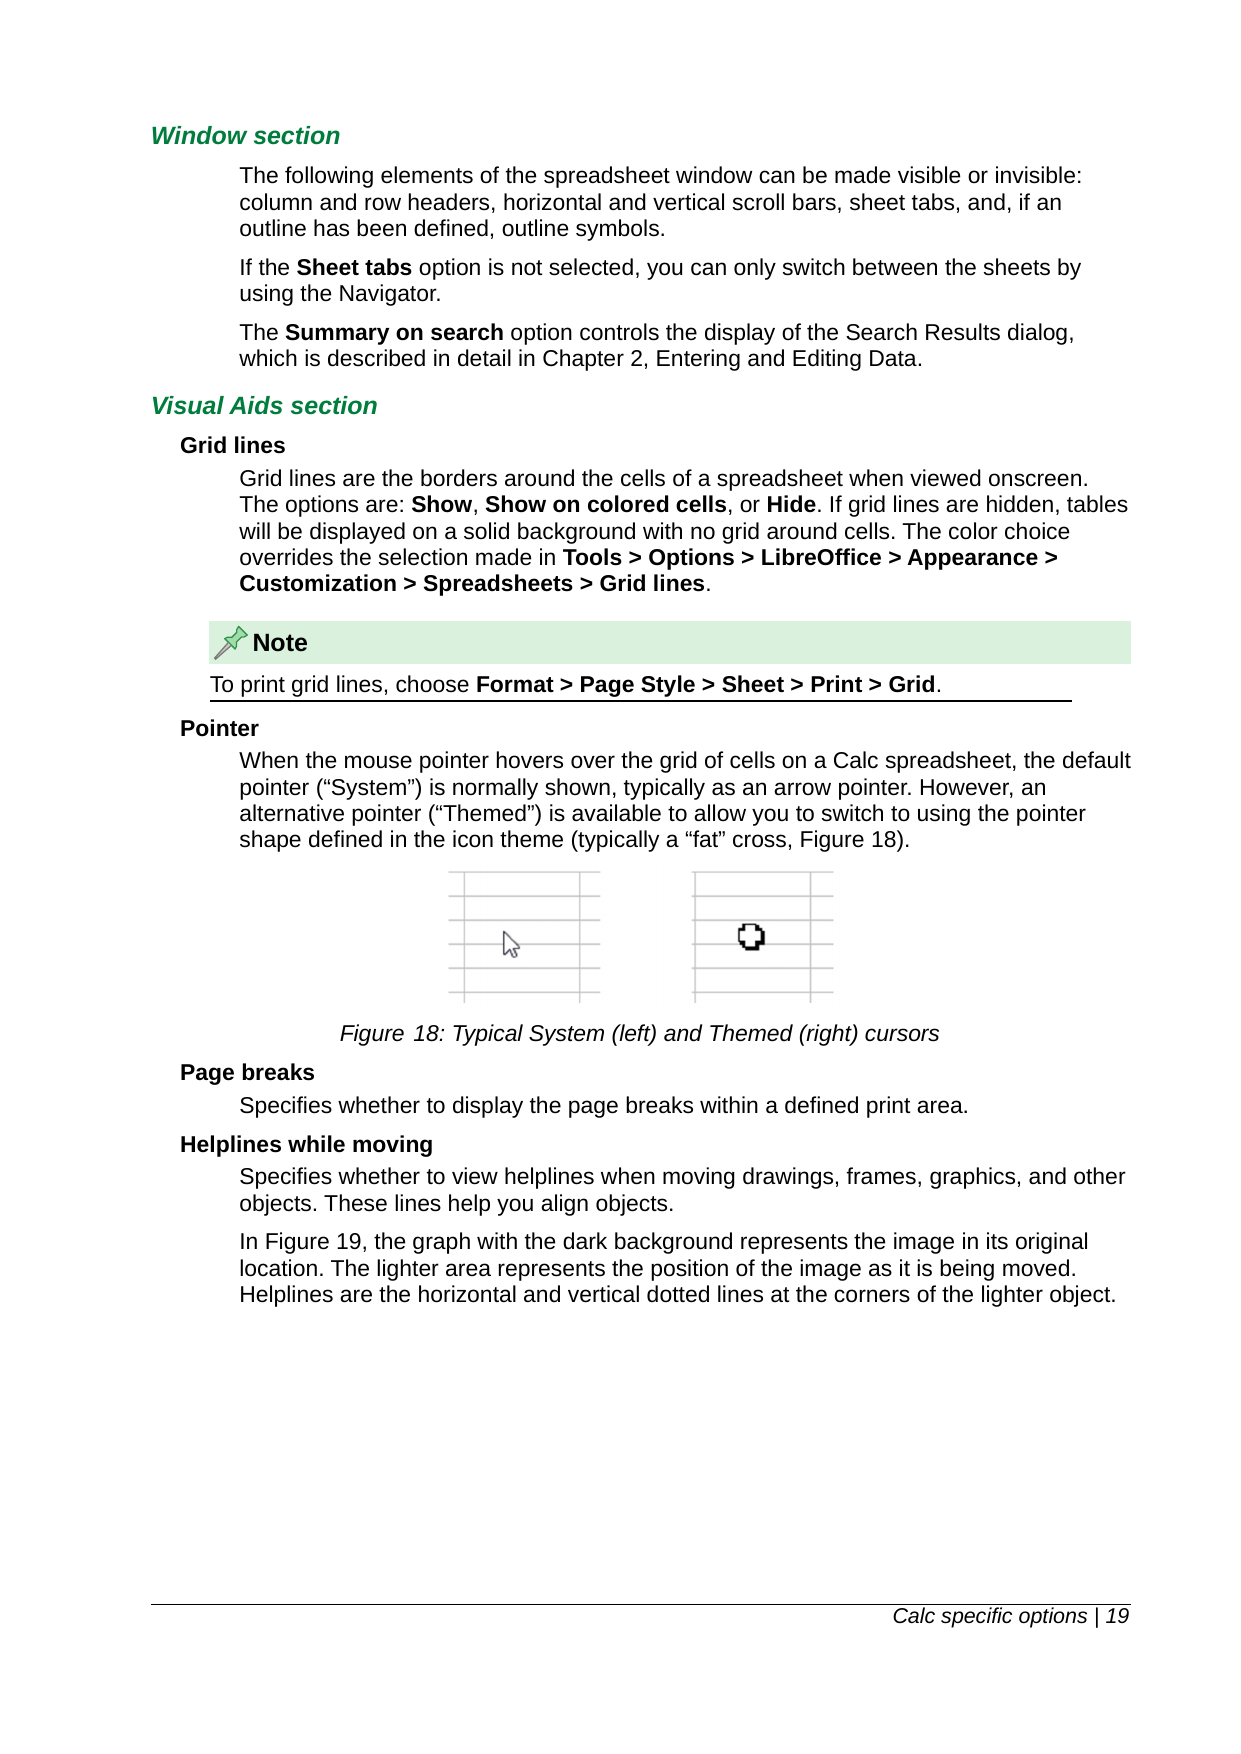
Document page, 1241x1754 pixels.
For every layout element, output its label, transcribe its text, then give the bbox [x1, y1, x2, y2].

text When the mouse pointer hovers over the grid of cells on a Calc spreadsheet, the default pointer (“System”) is normally shown, typically as an arrow pointer. However, an alternative pointer (“Themed”) is available to allow you to switch to using the pointer shape defined in the icon theme (typically a “fat” cross, Figure 18). [239, 747, 1131, 852]
text Grid lines [180, 432, 1131, 459]
picture [442, 865, 840, 1008]
text Helplines while moving [180, 1131, 1131, 1157]
subtitle Note [209, 621, 1131, 664]
text The Summary on search option controls the display of the Search Results dialog, which is described in detail in Chapter 2, Entering and Editing Data. [239, 319, 1131, 372]
text In Figure 19, the graph with the dark background represents the image in its original location. The lighter area represents the position of the image as it is being moved. Helplines are the horizontal and vertical dotted lines at the corners of the lighter object. [239, 1228, 1131, 1307]
subtitle Window section [151, 121, 1131, 150]
text Pointer [180, 714, 1131, 741]
text To print grid lines, choose Format > Page Style > Sheet > Print > Grid. [209, 671, 1072, 702]
text Specifies whether to view helplines when moving drawings, frames, graphics, and other objects. These lines help you align objects. [239, 1163, 1131, 1216]
text Specifies whether to display the page breaks within a defined print area. [239, 1092, 1131, 1118]
subtitle Visual Aids section [151, 391, 1131, 420]
text Grid lines are the borders around the cells of a spreadsheet when viewed onscreen. The options are: Show, Show on colored cells, or Hide. If grid lines are hidden, tables will be displayed on a solid background with no grid around cells. The color choice overrides the selection made in Tools > Options > LibreOffice > Appearance > Customization > Spreadsheets > Grid lines. [239, 465, 1131, 597]
text Page breaks [180, 1059, 1131, 1085]
text If the Sheet tabs option is not selected, you can only switch between the sheets by using the Navigator. [239, 254, 1131, 306]
text The following elements of the spreadsheet window can be made visible or invisible: column and row headers, horizontal and vertical scroll bars, sheet tabs, and, if an outline has been defined, outline symbols. [239, 162, 1131, 241]
text Figure 18: Typical System (left) and Themed (right) cursors [339, 1020, 942, 1047]
